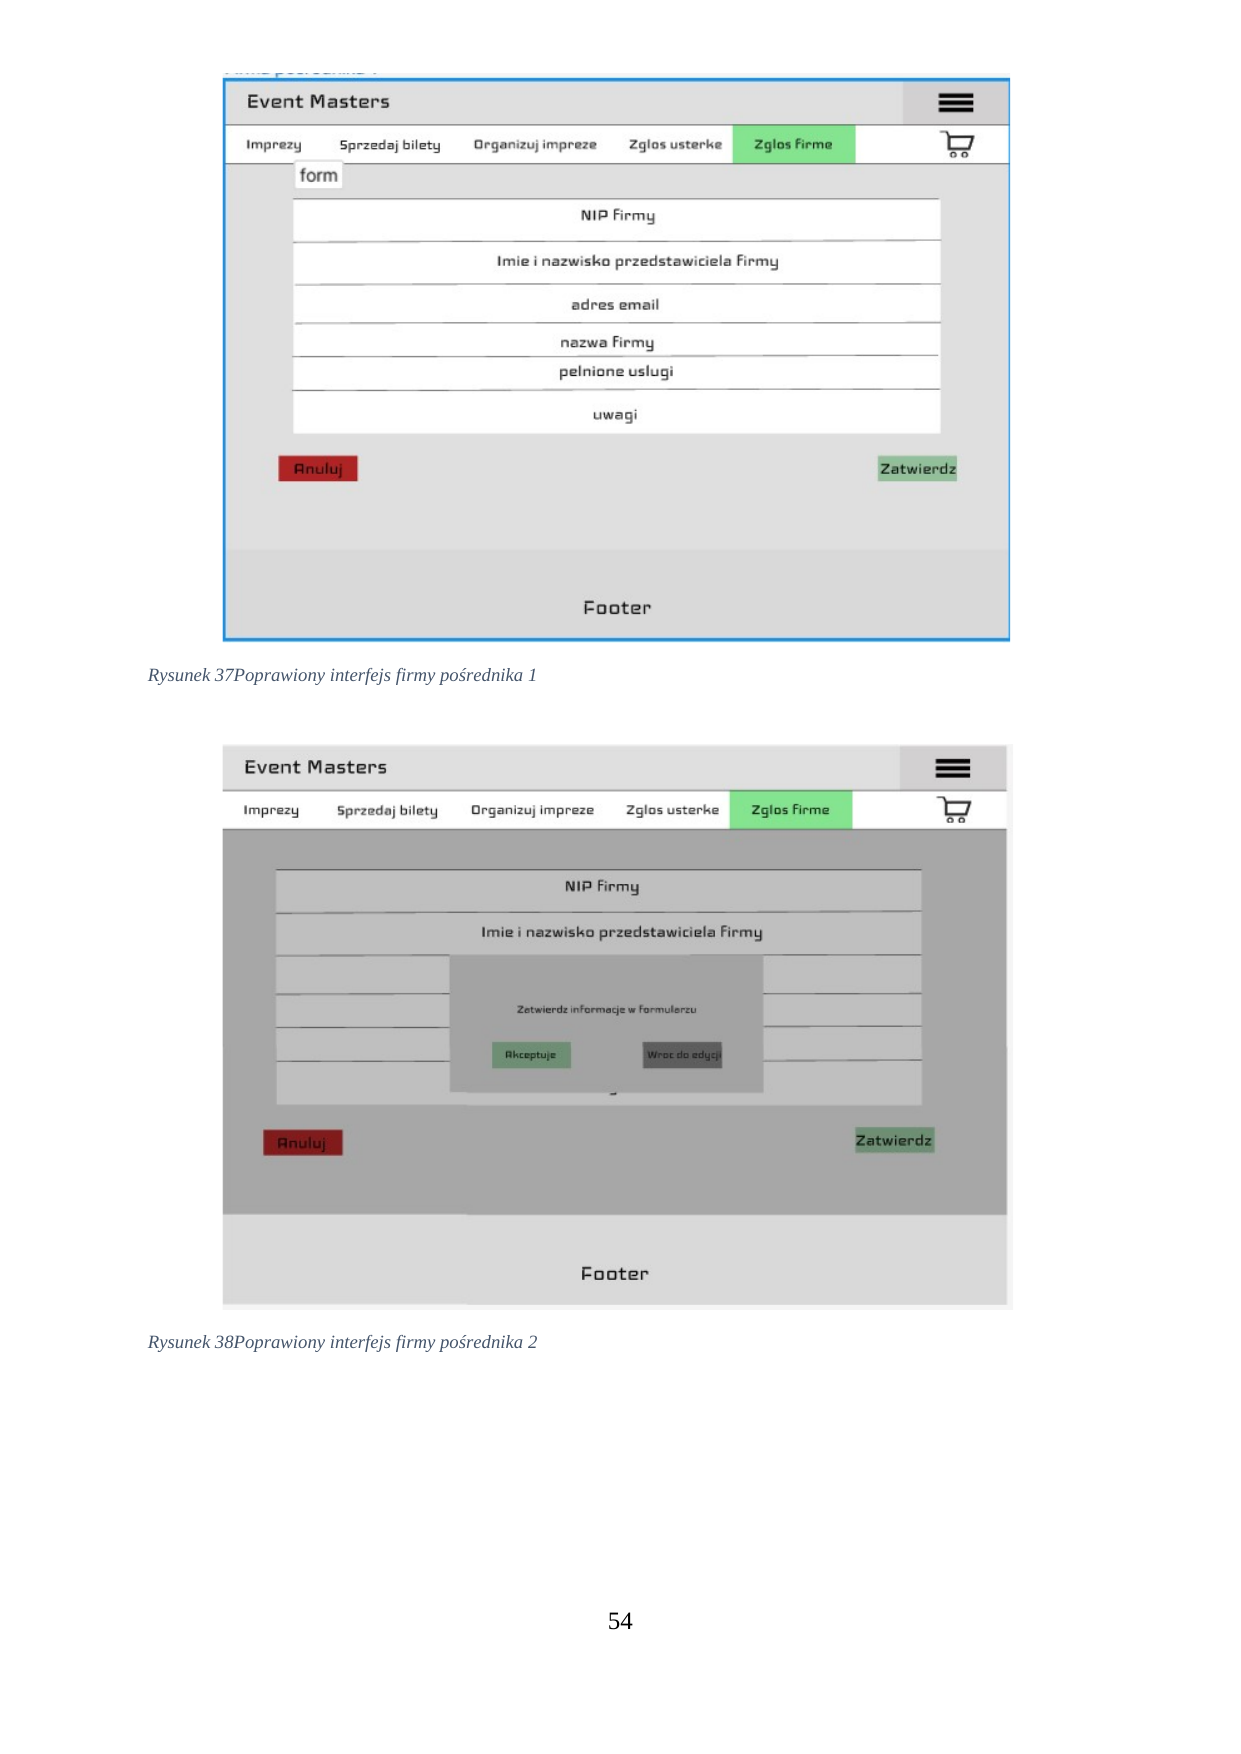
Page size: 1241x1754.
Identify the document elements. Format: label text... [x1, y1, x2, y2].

text Rysunek 38Poprawiony interfejs firmy pośrednika 2 [148, 1331, 1093, 1352]
text Rysunek 37Poprawiony interfejs firmy pośrednika 1 [148, 663, 1093, 685]
